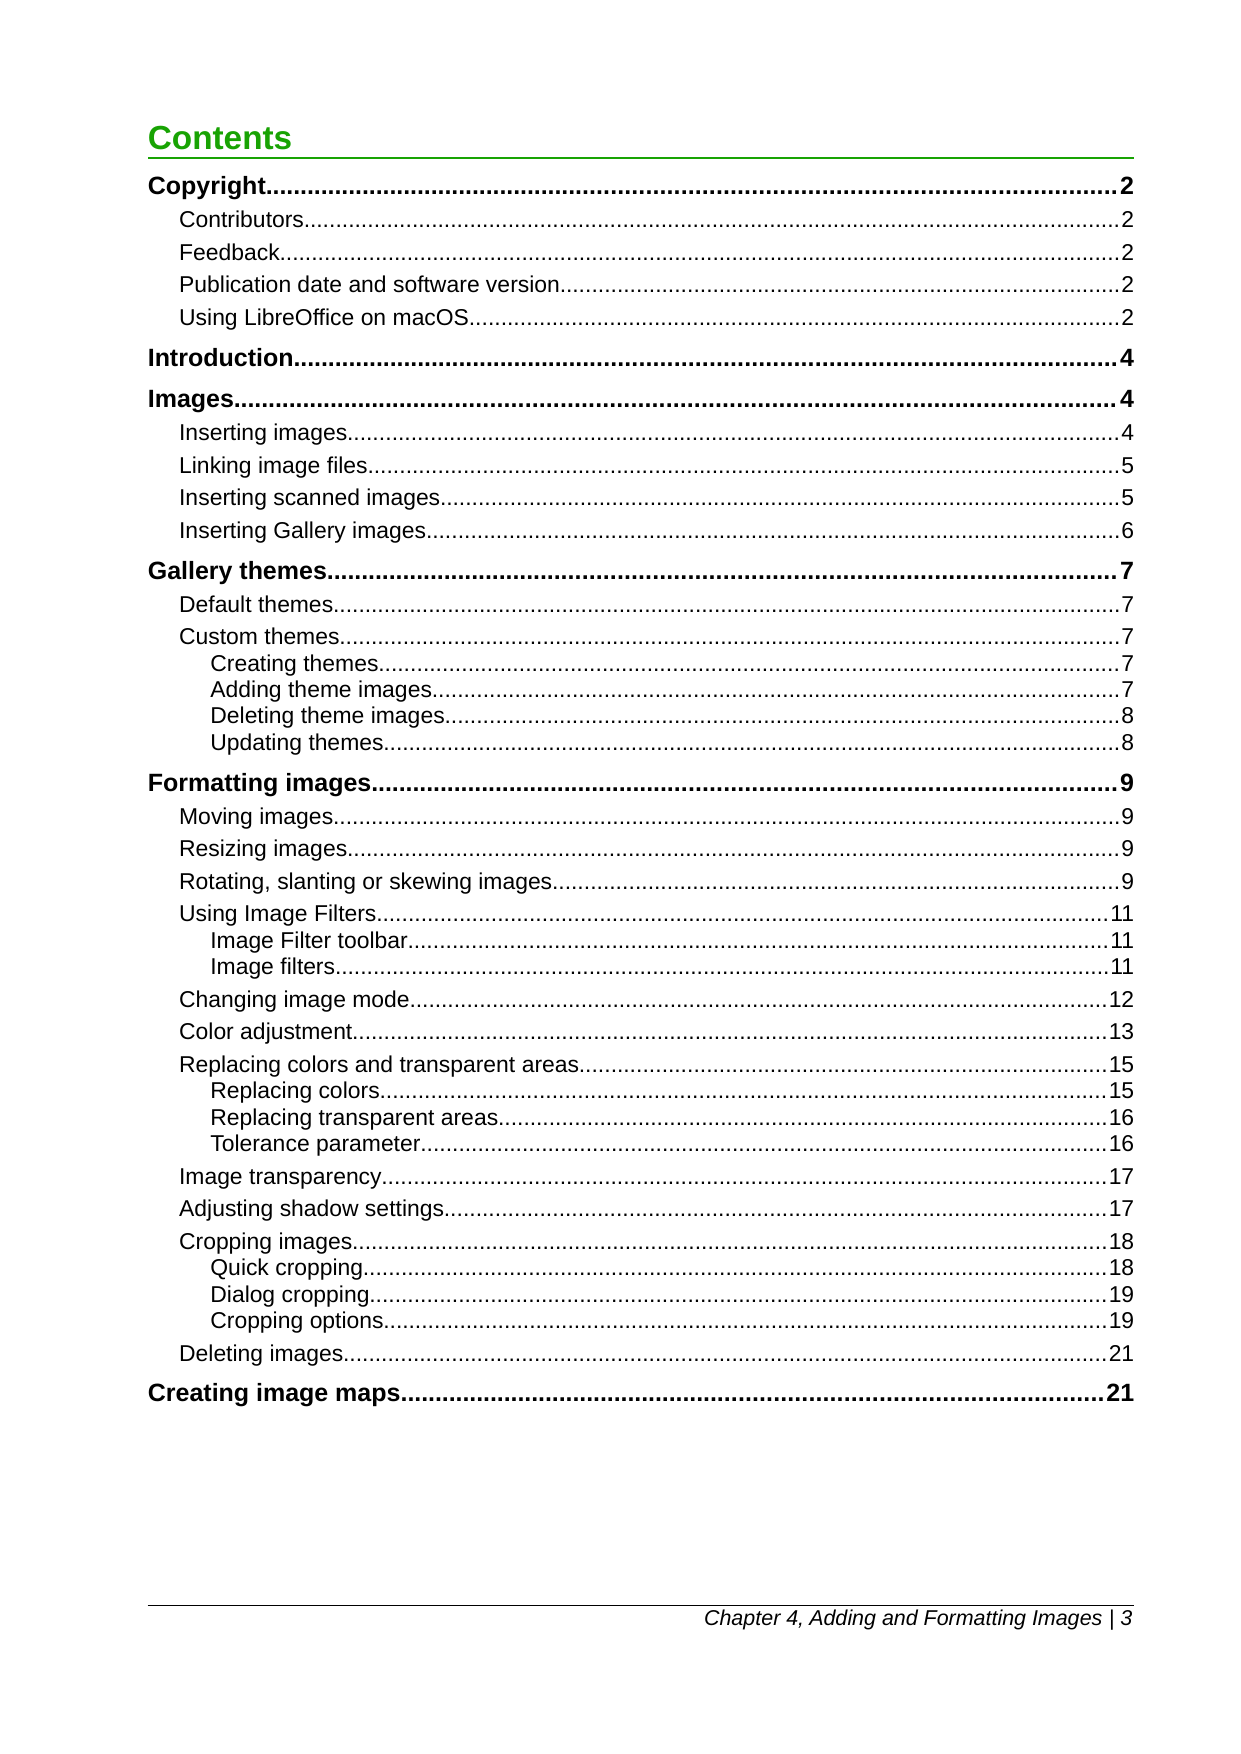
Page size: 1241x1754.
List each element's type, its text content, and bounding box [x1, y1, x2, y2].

text Image Filter toolbar 11 [210, 927, 1134, 953]
text Creating themes 7 [210, 650, 1134, 676]
text Dialog cropping 19 [210, 1281, 1134, 1307]
text Introduction 4 [148, 343, 1134, 372]
text Cropping images 18 [179, 1228, 1134, 1254]
text Adjusting shadow settings 17 [179, 1195, 1134, 1222]
text Image filters 11 [210, 953, 1134, 979]
text Updating themes 8 [210, 729, 1134, 755]
text Default themes 7 [179, 591, 1134, 617]
text Creating image maps 21 [148, 1378, 1134, 1407]
text Tolerance parameter 16 [210, 1130, 1134, 1156]
text Rotating, slanting or skewing images 9 [179, 868, 1134, 894]
text Custom themes 7 [179, 623, 1134, 650]
text Feedback 2 [179, 239, 1134, 265]
text Contributors 2 [179, 206, 1134, 232]
text Formatting images 9 [148, 768, 1134, 796]
text Publication date and software version 2 [179, 271, 1134, 298]
text Changing image mode 12 [179, 986, 1134, 1012]
text Inserting Gallery images 6 [179, 517, 1134, 543]
text Replacing transparent areas 16 [210, 1104, 1134, 1130]
text Inserting images 4 [179, 419, 1134, 445]
text Replacing colors 15 [210, 1077, 1134, 1104]
text Quick cropping 18 [210, 1254, 1134, 1281]
text Cropping options 19 [210, 1307, 1134, 1333]
text Image transparency 17 [179, 1163, 1134, 1189]
text Using Image Filters 11 [179, 900, 1134, 927]
text Linking image files 5 [179, 452, 1134, 478]
text Color adjustment 13 [179, 1018, 1134, 1045]
text Deleting theme images 8 [210, 702, 1134, 729]
text Replacing colors and transparent areas 15 [179, 1051, 1134, 1077]
text Gallery themes 7 [148, 556, 1134, 584]
text Images 4 [148, 384, 1134, 413]
text Using LibreOffice on macOS 2 [179, 304, 1134, 330]
text Moving images 9 [179, 803, 1134, 829]
text Deleting images 21 [179, 1339, 1134, 1366]
text Inserting scanned images 5 [179, 484, 1134, 511]
subtitle Contents [148, 118, 1134, 157]
text Adding theme images 7 [210, 676, 1134, 702]
text Copyright 2 [148, 171, 1134, 200]
text Resizing images 9 [179, 835, 1134, 862]
